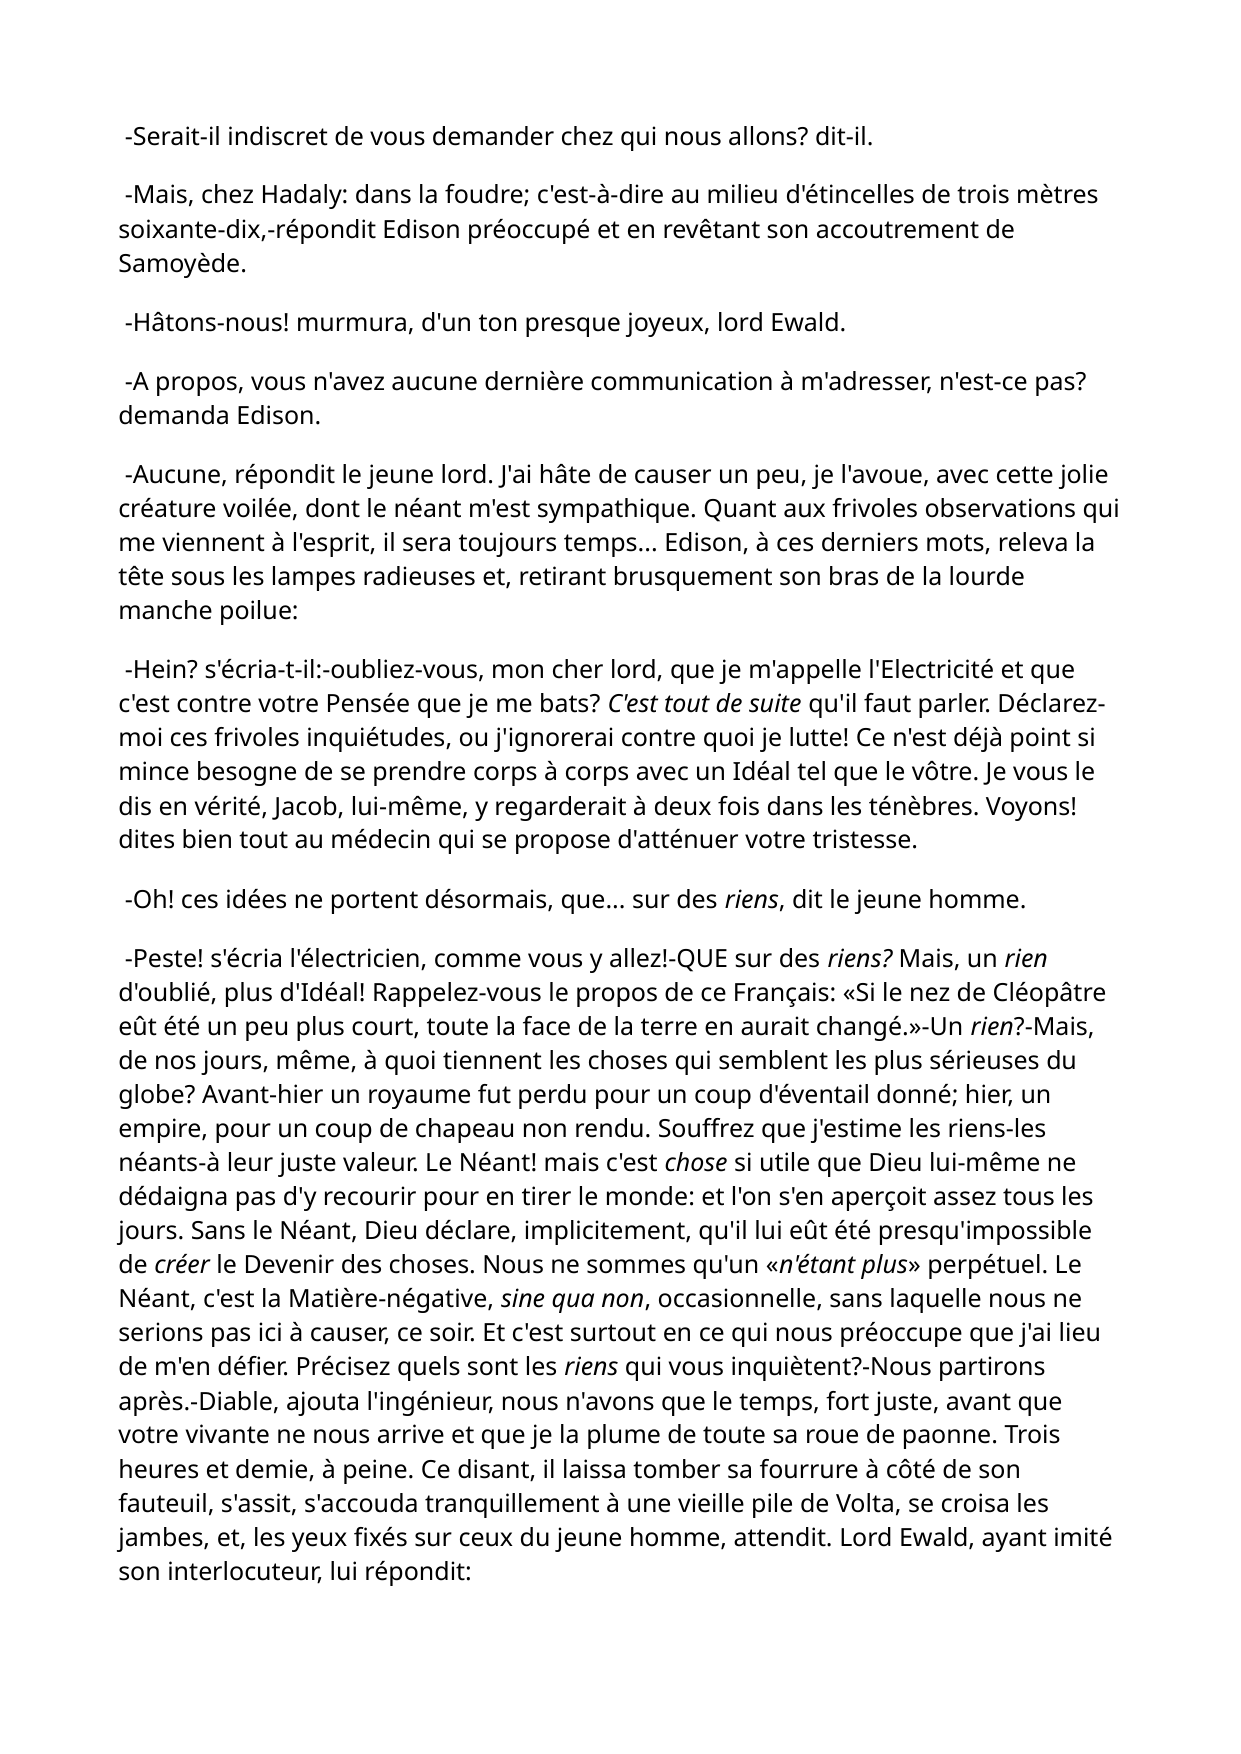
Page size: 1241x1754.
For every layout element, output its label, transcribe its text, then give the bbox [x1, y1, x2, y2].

text -Oh! ces idées ne portent désormais, que... sur des riens, dit le jeune homme. [118, 881, 1122, 915]
text -Aucune, répondit le jeune lord. J'ai hâte de causer un peu, je l'avoue, avec cette jolie créature voilée, dont le néant m'est sympathique. Quant aux frivoles observations qui me viennent à l'esprit, il sera toujours temps... Edison, à ces derniers mots, releva la tête sous les lampes radieuses et, retirant brusquement son bras de la lourde manche poilue: [118, 457, 1122, 627]
text -Hâtons-nous! murmura, d'un ton presque joyeux, lord Ewald. [118, 304, 1122, 338]
text -A propos, vous n'avez aucune dernière communication à m'adresser, n'est-ce pas? demanda Edison. [118, 363, 1122, 432]
text -Peste! s'écria l'électricien, comme vous y allez!-QUE sur des riens? Mais, un rien d'oublié, plus d'Idéal! Rappelez-vous le propos de ce Français: «Si le nez de Cléopâtre eût été un peu plus court, toute la face de la terre en aurait changé.»-Un rien?-Mais, de nos jours, même, à quoi tiennent les choses qui semblent les plus sérieuses du globe? Avant-hier un royaume fut perdu pour un coup d'éventail donné; hier, un empire, pour un coup de chapeau non rendu. Souffrez que j'estime les riens-les néants-à leur juste valeur. Le Néant! mais c'est chose si utile que Dieu lui-même ne dédaigna pas d'y recourir pour en tirer le monde: et l'on s'en aperçoit assez tous les jours. Sans le Néant, Dieu déclare, implicitement, qu'il lui eût été presqu'impossible de créer le Devenir des choses. Nous ne sommes qu'un «n'étant plus» perpétuel. Le Néant, c'est la Matière-négative, sine qua non, occasionnelle, sans laquelle nous ne serions pas ici à causer, ce soir. Et c'est surtout en ce qui nous préoccupe que j'ai lieu de m'en défier. Précisez quels sont les riens qui vous inquiètent?-Nous partirons après.-Diable, ajouta l'ingénieur, nous n'avons que le temps, fort juste, avant que votre vivante ne nous arrive et que je la plume de toute sa roue de paonne. Trois heures et demie, à peine. Ce disant, il laissa tomber sa fourrure à côté de son fauteuil, s'assit, s'accouda tranquillement à une vieille pile de Volta, se croisa les jambes, et, les yeux fixés sur ceux du jeune homme, attendit. Lord Ewald, ayant imité son interlocuteur, lui répondit: [118, 940, 1122, 1587]
text -Mais, chez Hadaly: dans la foudre; c'est-à-dire au milieu d'étincelles de trois mètres soixante-dix,-répondit Edison préoccupé et en revêtant son accoutrement de Samoyède. [118, 177, 1122, 279]
text -Serait-il indiscret de vous demander chez qui nous allons? dit-il. [118, 118, 1122, 152]
text -Hein? s'écria-t-il:-oubliez-vous, mon cher lord, que je m'appelle l'Electricité et que c'est contre votre Pensée que je me bats? C'est tout de suite qu'il faut parler. Déclarez-moi ces frivoles inquiétudes, ou j'ignorerai contre quoi je lutte! Ce n'est déjà point si mince besogne de se prendre corps à corps avec un Idéal tel que le vôtre. Je vous le dis en vérité, Jacob, lui-même, y regarderait à deux fois dans les ténèbres. Voyons! dites bien tout au médecin qui se propose d'atténuer votre tristesse. [118, 652, 1122, 856]
